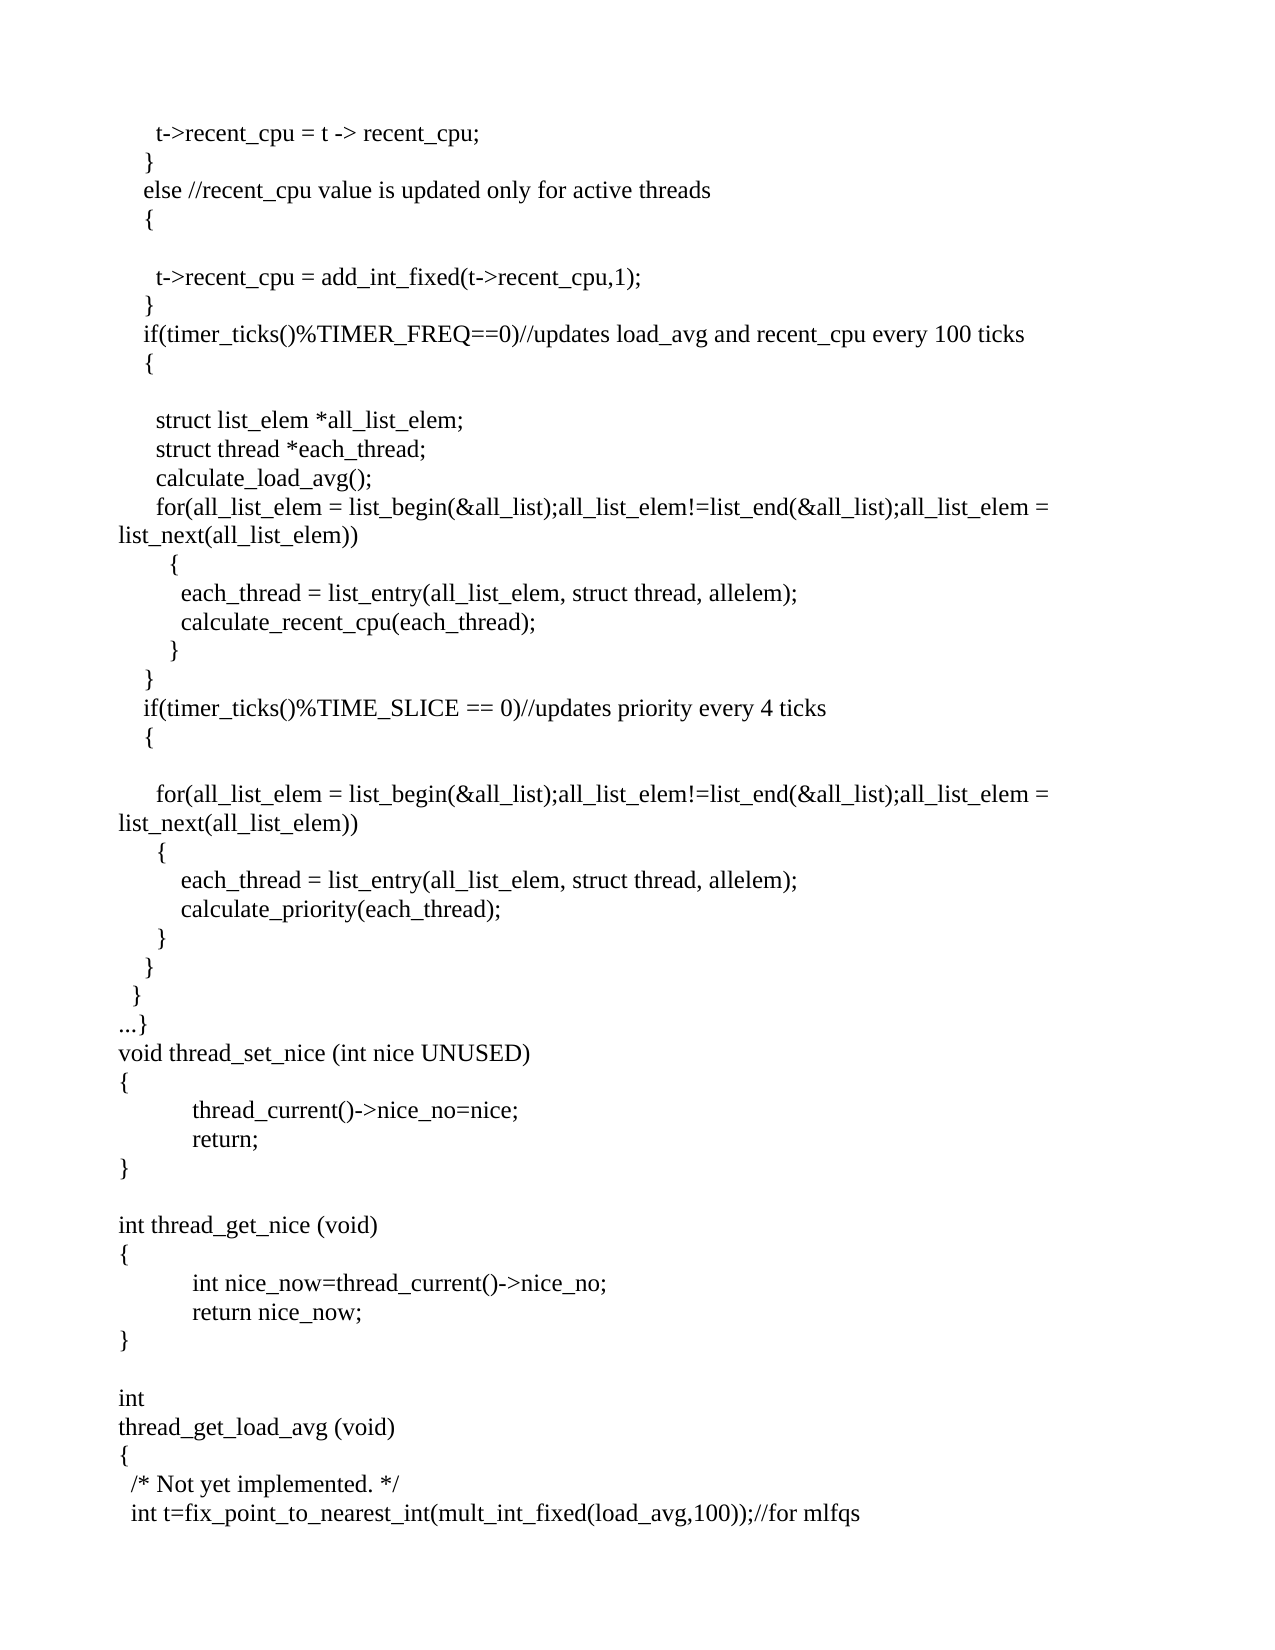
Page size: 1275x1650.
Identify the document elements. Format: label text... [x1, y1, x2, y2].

text { [118, 1067, 1157, 1096]
text for(all_list_elem = list_begin(&all_list);all_list_elem!=list_end(&all_list);all_list_elem = list_next(all_list_elem)) [118, 492, 1157, 549]
text else //recent_cpu value is updated only for active threads [118, 176, 1157, 204]
text void thread_set_nice (int nice UNUSED) [118, 1038, 1157, 1067]
text int t=fix_point_to_nearest_int(mult_int_fixed(load_avg,100));//for mlfqs [118, 1498, 1157, 1527]
text /* Not yet implemented. */ [118, 1469, 1157, 1498]
text } [118, 1153, 1157, 1182]
text calculate_load_avg(); [118, 463, 1157, 492]
text { [118, 549, 1157, 578]
text calculate_priority(each_thread); [118, 894, 1157, 923]
text } [118, 291, 1157, 319]
text struct thread *each_thread; [118, 434, 1157, 463]
text return; [118, 1124, 1157, 1153]
text int [118, 1383, 1157, 1412]
text { [118, 204, 1157, 233]
text calculate_recent_cpu(each_thread); [118, 607, 1157, 636]
text } [118, 664, 1157, 693]
text } [118, 636, 1157, 664]
text each_thread = list_entry(all_list_elem, struct thread, allelem); [118, 578, 1157, 607]
text thread_get_load_avg (void) [118, 1412, 1157, 1441]
text ...} [118, 1009, 1157, 1038]
text { [118, 348, 1157, 377]
text } [118, 1326, 1157, 1354]
text } [118, 952, 1157, 981]
text { [118, 1239, 1157, 1268]
text t->recent_cpu = t -> recent_cpu; [118, 118, 1157, 147]
text return nice_now; [118, 1297, 1157, 1326]
text { [118, 837, 1157, 866]
text struct list_elem *all_list_elem; [118, 406, 1157, 434]
text { [118, 722, 1157, 751]
text { [118, 1441, 1157, 1469]
text } [118, 981, 1157, 1009]
text if(timer_ticks()%TIMER_FREQ==0)//updates load_avg and recent_cpu every 100 ticks [118, 319, 1157, 348]
text thread_current()->nice_no=nice; [118, 1096, 1157, 1124]
text int thread_get_nice (void) [118, 1211, 1157, 1239]
text if(timer_ticks()%TIME_SLICE == 0)//updates priority every 4 ticks [118, 693, 1157, 722]
text for(all_list_elem = list_begin(&all_list);all_list_elem!=list_end(&all_list);all_list_elem = list_next(all_list_elem)) [118, 779, 1157, 837]
text } [118, 147, 1157, 176]
text t->recent_cpu = add_int_fixed(t->recent_cpu,1); [118, 262, 1157, 291]
text each_thread = list_entry(all_list_elem, struct thread, allelem); [118, 866, 1157, 894]
text int nice_now=thread_current()->nice_no; [118, 1268, 1157, 1297]
text } [118, 923, 1157, 952]
